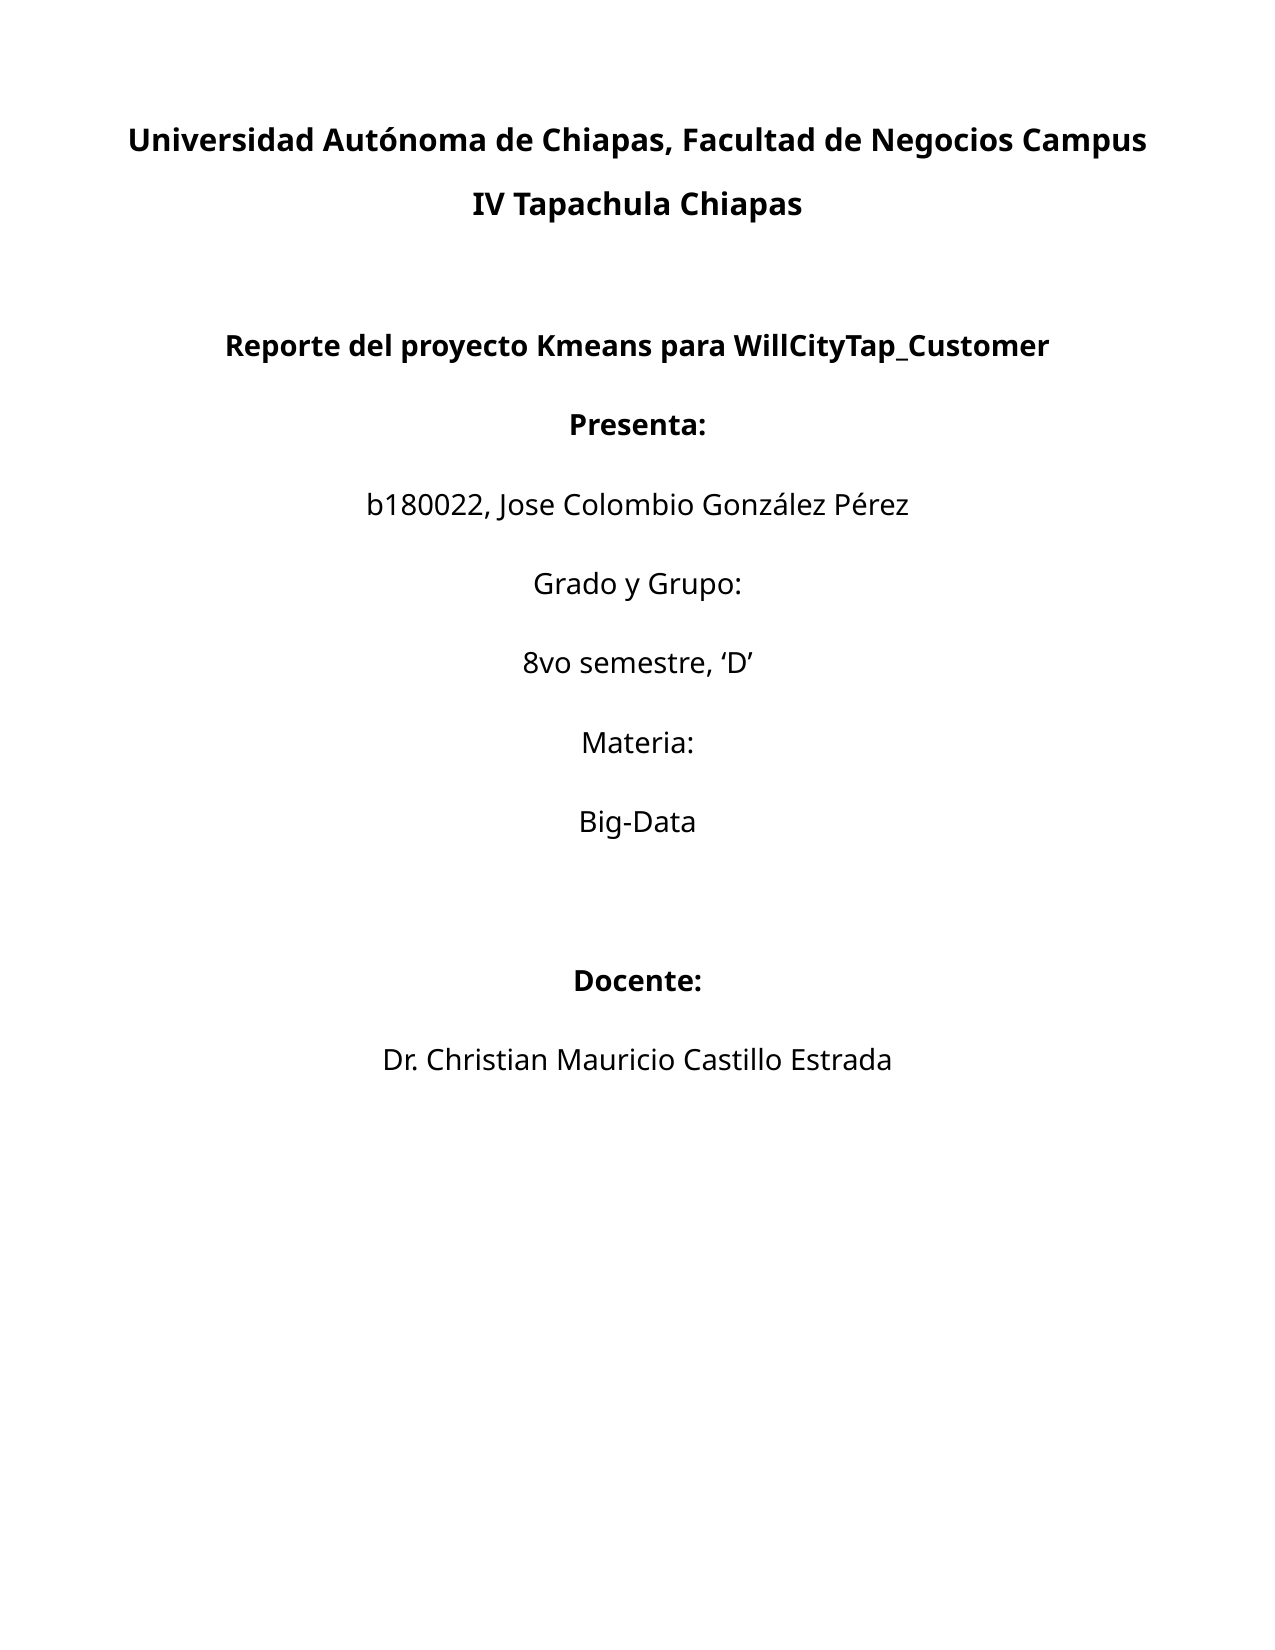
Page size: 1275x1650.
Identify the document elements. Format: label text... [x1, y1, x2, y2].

text Grado y Grupo: [118, 563, 1157, 603]
text Reporte del proyecto Kmeans para WillCityTap_Customer [118, 325, 1157, 365]
text Docente: [118, 960, 1157, 1000]
text Big-Data [118, 801, 1157, 841]
text Presenta: [118, 404, 1157, 444]
text Dr. Christian Mauricio Castillo Estrada [118, 1039, 1157, 1079]
text b180022, Jose Colombio González Pérez [118, 484, 1157, 524]
text Materia: [118, 722, 1157, 762]
text 8vo semestre, ‘D’ [118, 643, 1157, 682]
text Universidad Autónoma de Chiapas, Facultad de Negocios Campus IV Tapachula Chiapas [118, 118, 1157, 224]
